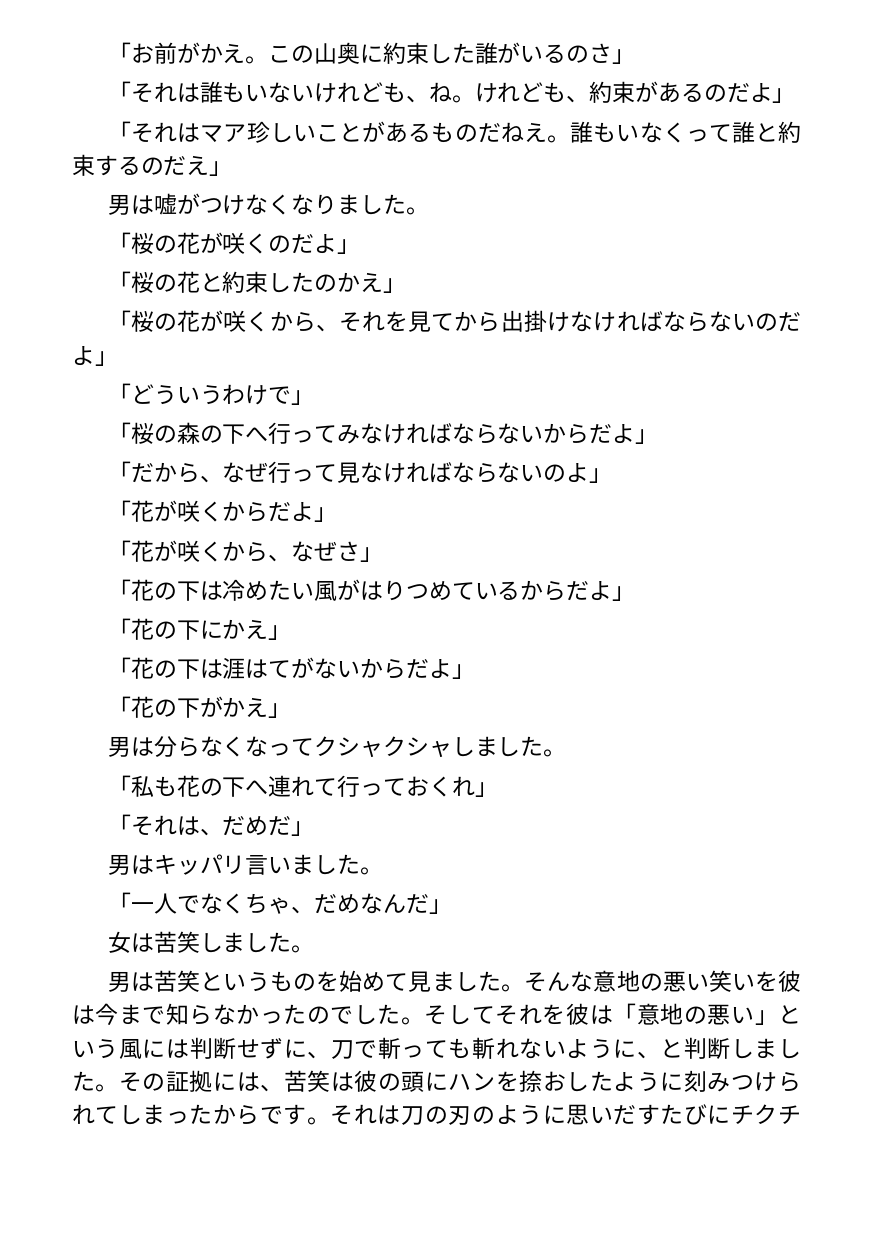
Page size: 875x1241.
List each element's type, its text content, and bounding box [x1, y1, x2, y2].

text 「お前がかえ。この山奥に約束した誰がいるのさ」 [72, 36, 802, 69]
text 男は分らなくなってクシャクシャしました。 [72, 729, 802, 762]
text 「桜の花が咲くから、それを見てから出掛けなければならないのだよ」 [72, 304, 802, 371]
text 「桜の花が咲くのだよ」 [72, 226, 802, 259]
text 「それは誰もいないけれども、ね。けれども、約束があるのだよ」 [72, 75, 802, 108]
text 「それはマア珍しいことがあるものだねえ。誰もいなくって誰と約束するのだえ」 [72, 114, 802, 181]
text 「桜の花と約束したのかえ」 [72, 265, 802, 298]
text 男は嘘がつけなくなりました。 [72, 187, 802, 220]
text 「花の下は冷めたい風がはりつめているからだよ」 [72, 572, 802, 606]
text 男はキッパリ言いました。 [72, 847, 802, 880]
text 「一人でなくちゃ、だめなんだ」 [72, 886, 802, 919]
text 「花が咲くからだよ」 [72, 494, 802, 527]
text 男は苦笑というものを始めて見ました。そんな意地の悪い笑いを彼は今まで知らなかったのでした。そしてそれを彼は「意地の悪い」という風には判断せずに、刀で斬っても斬れないように、と判断しました。その証拠には、苦笑は彼の頭にハンを捺おしたように刻みつけられてしまったからです。それは刀の刃のように思いだすたびにチクチ [72, 964, 802, 1130]
text 「だから、なぜ行って見なければならないのよ」 [72, 455, 802, 488]
text 「それは、だめだ」 [72, 807, 802, 841]
text 「花の下にかえ」 [72, 612, 802, 645]
text 「花の下がかえ」 [72, 690, 802, 723]
text 「どういうわけで」 [72, 377, 802, 410]
text 「桜の森の下へ行ってみなければならないからだよ」 [72, 416, 802, 449]
text 「花の下は涯はてがないからだよ」 [72, 651, 802, 684]
text 女は苦笑しました。 [72, 925, 802, 958]
text 「花が咲くから、なぜさ」 [72, 533, 802, 567]
text 「私も花の下へ連れて行っておくれ」 [72, 768, 802, 802]
